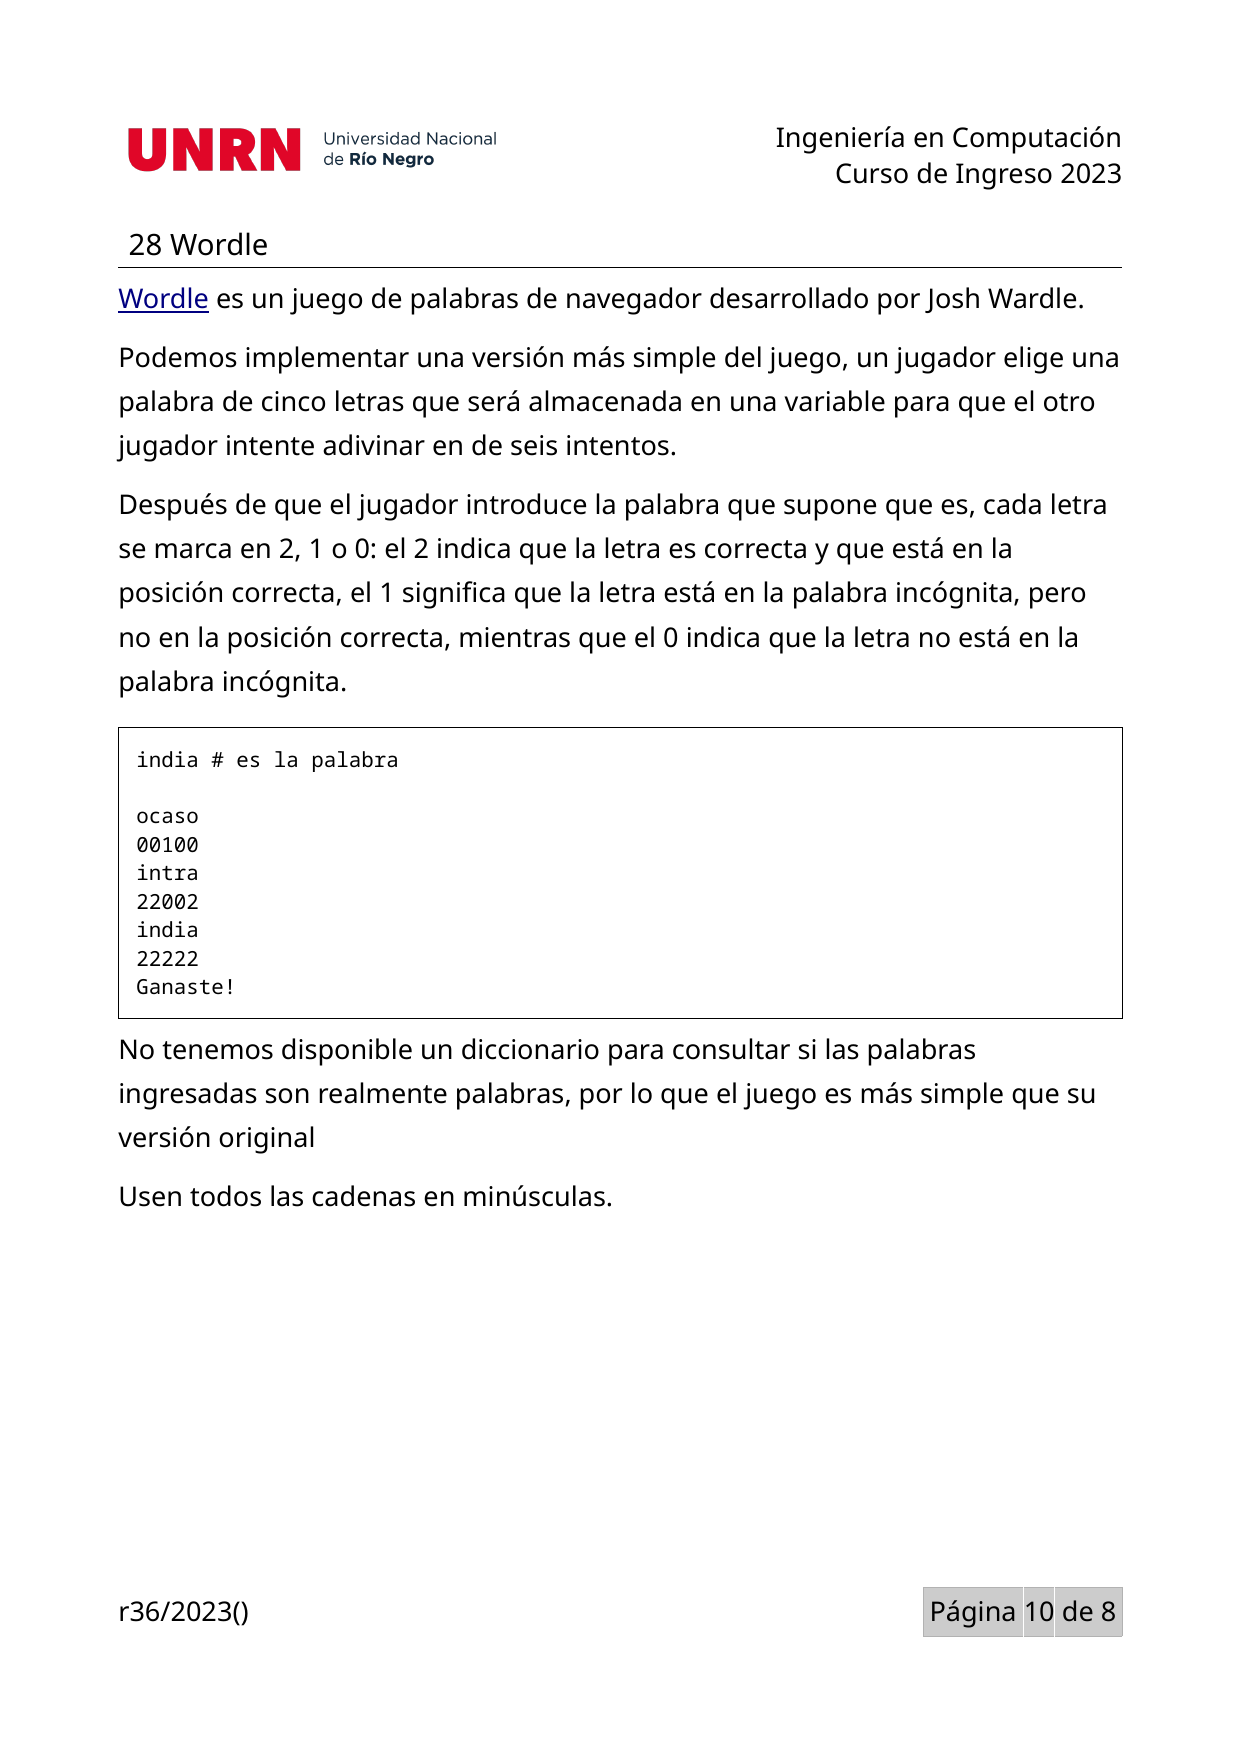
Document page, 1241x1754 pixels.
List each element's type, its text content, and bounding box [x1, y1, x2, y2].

text Podemos implementar una versión más simple del juego, un jugador elige una palabra de cinco letras que será almacenada en una variable para que el otro jugador intente adivinar en de seis intentos. [118, 338, 1122, 464]
text 22002 [119, 869, 1122, 898]
text 22222 [119, 926, 1122, 954]
text No tenemos disponible un diccionario para consultar si las palabras ingresadas son realmente palabras, por lo que el juego es más simple que su versión original [118, 1030, 1122, 1156]
text 00100 [119, 812, 1122, 841]
text india [119, 898, 1122, 926]
text Después de que el jugador introduce la palabra que supone que es, cada letra se marca en 2, 1 o 0: el 2 indica que la letra es correcta y que está en la posición correcta, el 1 significa que la letra está en la palabra incógnita, pero no en la posición correcta, mientras que el 0 indica que la letra no está en la palabra incógnita. [118, 486, 1122, 699]
picture [118, 118, 505, 180]
text Ganaste! [119, 954, 1122, 1018]
text intra [119, 841, 1122, 869]
text Usen todos las cadenas en minúsculas. [118, 1177, 1122, 1214]
subtitle Wordle [118, 221, 1122, 267]
text Wordle es un juego de palabras de navegador desarrollado por Josh Wardle. [118, 280, 1122, 317]
text ocaso [119, 784, 1122, 812]
text india # es la palabra [119, 728, 1122, 773]
